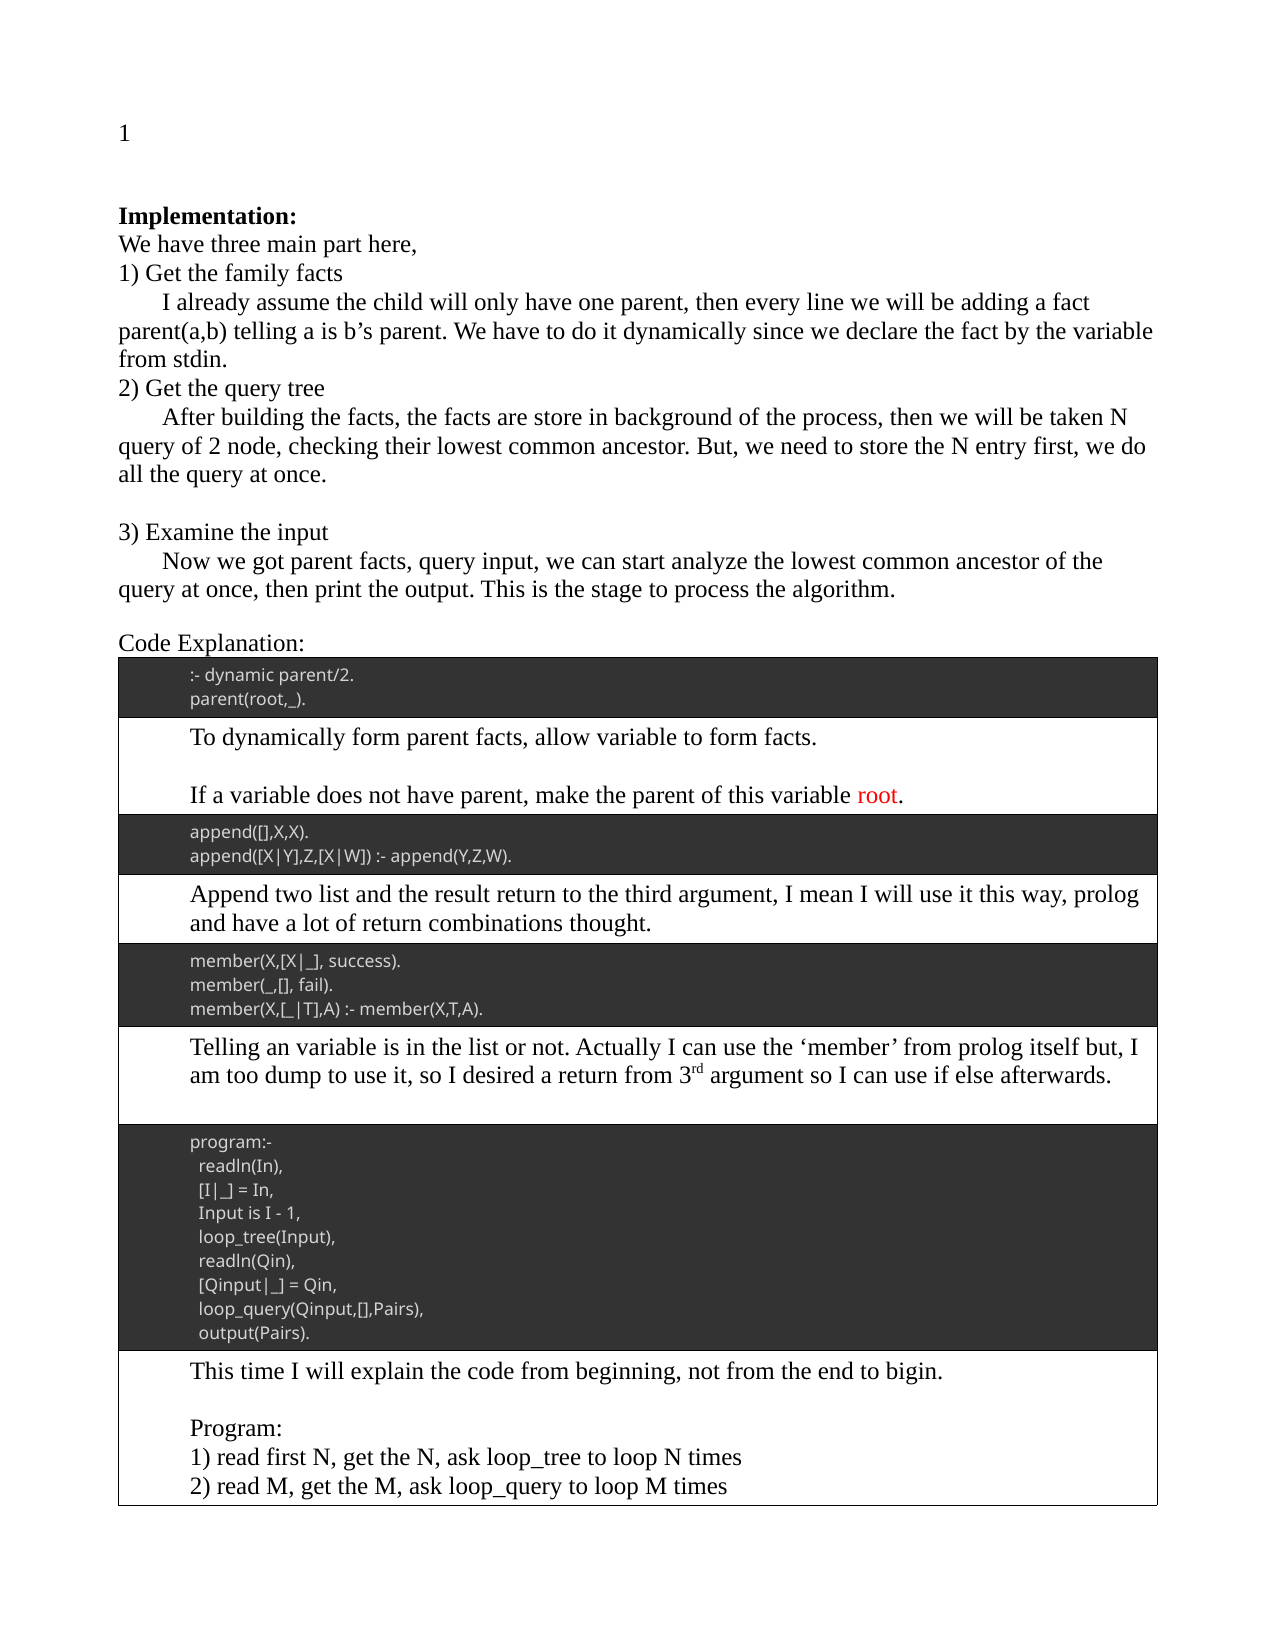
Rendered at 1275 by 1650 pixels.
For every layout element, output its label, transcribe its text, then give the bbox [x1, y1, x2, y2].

text After building the facts, the facts are store in background of the process, then we will be taken N query of 2 node, checking their lowest common ancestor. But, we need to store the N entry first, we do all the query at once. [118, 402, 1157, 488]
table_cell [119, 875, 184, 943]
table_cell [119, 718, 184, 814]
table_cell To dynamically form parent facts, allow variable to form facts. If a variable does not have parent, make the parent of this variable root. [184, 718, 1157, 814]
text Implementation: [118, 201, 1157, 229]
table_cell [119, 944, 184, 1026]
text 1 [118, 118, 1157, 147]
text 3) Examine the input [118, 517, 1157, 546]
table_cell member(X,[X|_], success). member(_,[], fail). member(X,[_|T],A) :- member(X,T,A). [184, 944, 1157, 1026]
text Now we got parent facts, query input, we can start analyze the lowest common ancestor of the query at once, then print the output. This is the stage to process the algorithm. [118, 546, 1157, 603]
table_cell append([],X,X). append([X|Y],Z,[X|W]) :- append(Y,Z,W). [184, 815, 1157, 874]
text Code Explanation: [118, 628, 1157, 657]
table_cell Append two list and the result return to the third argument, I mean I will use it this way, prolog and have a lot of return combinations thought. [184, 875, 1157, 943]
table_cell [119, 1027, 184, 1124]
table_cell This time I will explain the code from beginning, not from the end to bigin. Program: 1) read first N, get the N, ask loop_tree to loop N times 2) read M, get the M, ask loop_query to loop M times [184, 1351, 1157, 1505]
table_header [119, 658, 184, 717]
table_cell [119, 1125, 184, 1350]
text 2) Get the query tree [118, 373, 1157, 402]
text We have three main part here, [118, 229, 1157, 258]
table_header :- dynamic parent/2. parent(root,_). [184, 658, 1157, 717]
table_cell Telling an variable is in the list or not. Actually I can use the ‘member’ from prolog itself but, I am too dump to use it, so I desired a return from 3rd argument so I can use if else afterwards. [184, 1027, 1157, 1124]
table_cell [119, 815, 184, 874]
text 1) Get the family facts [118, 258, 1157, 287]
table_cell program:- readln(In), [I|_] = In, Input is I - 1, loop_tree(Input), readln(Qin), [Qinput|_] = Qin, loop_query(Qinput,[],Pairs), output(Pairs). [184, 1125, 1157, 1350]
table_cell [119, 1351, 184, 1505]
text I already assume the child will only have one parent, then every line we will be adding a fact parent(a,b) telling a is b’s parent. We have to do it dynamically since we declare the fact by the variable from stdin. [118, 287, 1157, 373]
